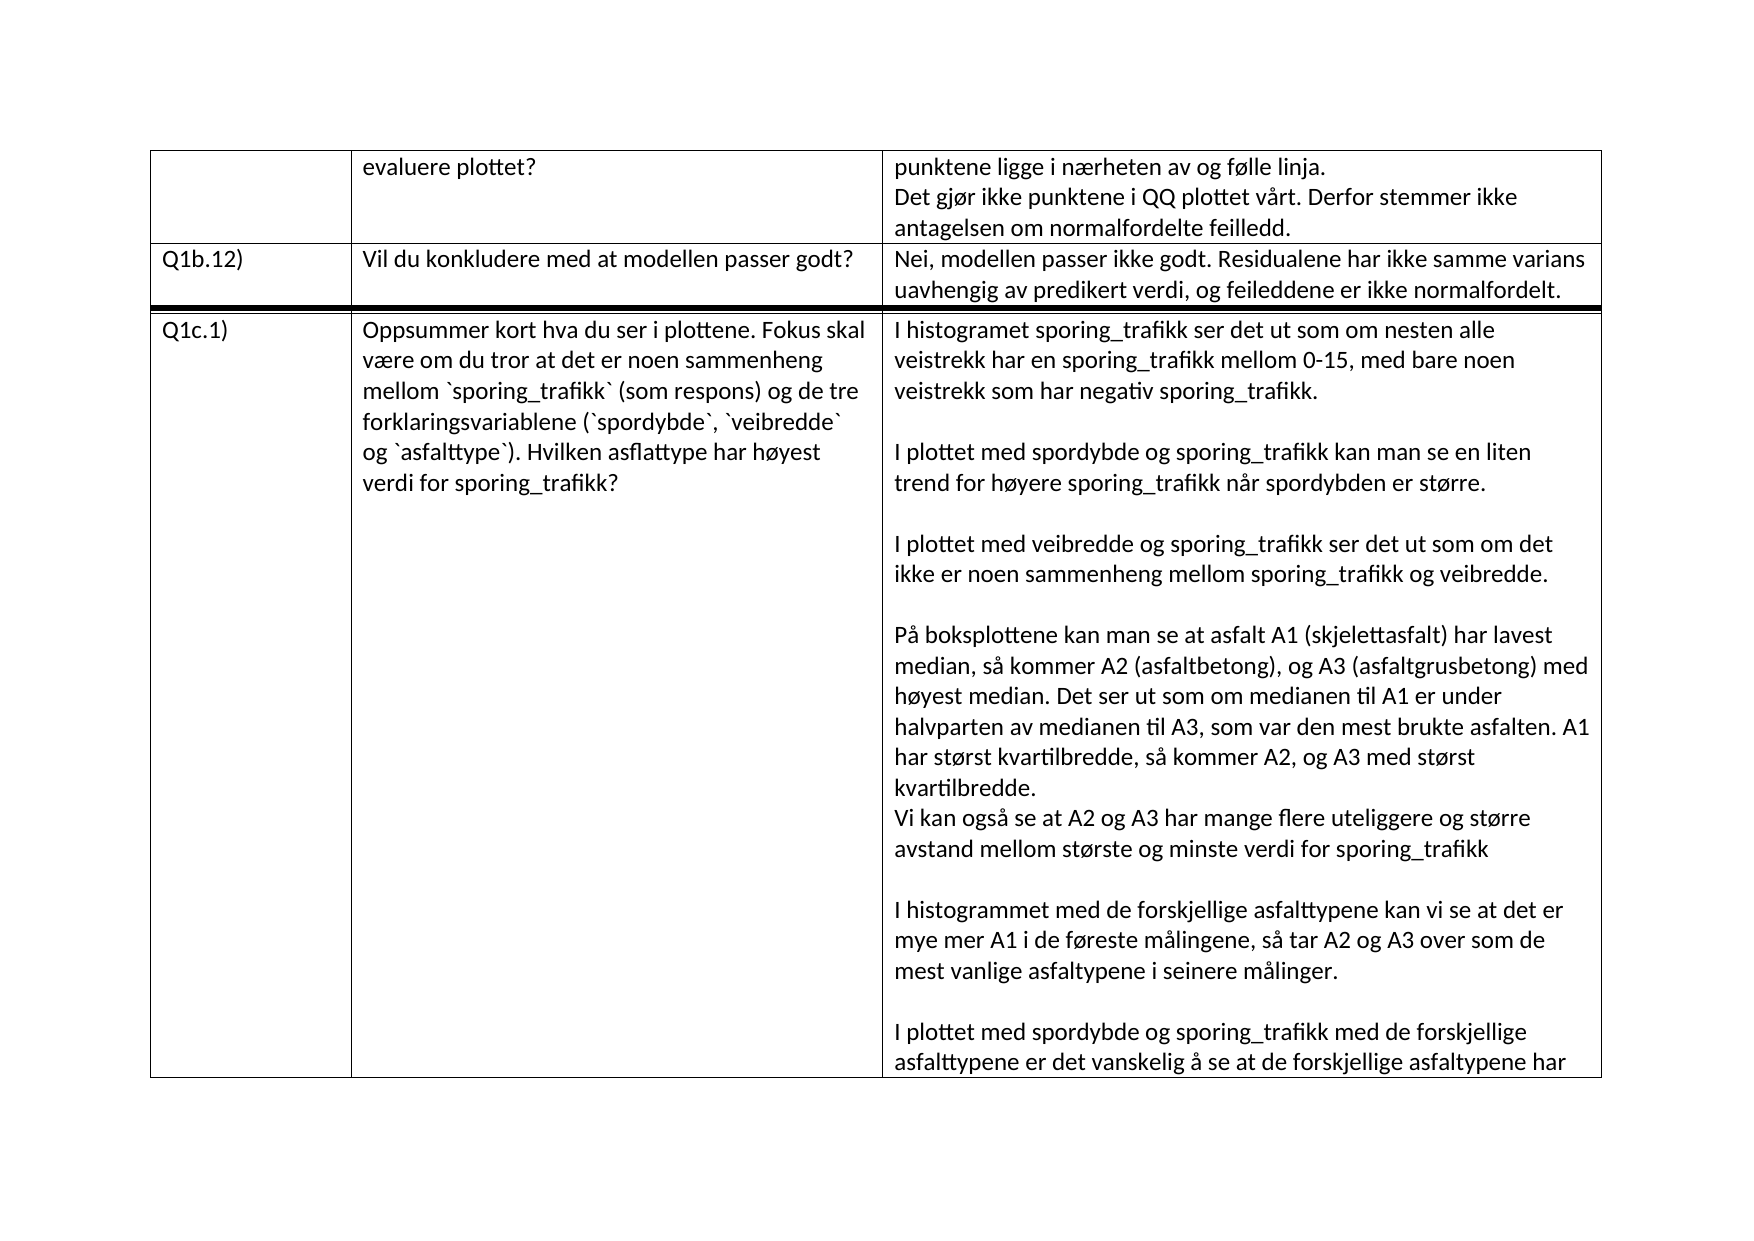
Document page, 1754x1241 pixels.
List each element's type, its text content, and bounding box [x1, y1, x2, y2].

table_cell Q1c.1) [151, 314, 351, 1077]
table_cell Oppsummer kort hva du ser i plottene. Fokus skal være om du tror at det er noen sammenheng mellom `sporing_trafikk` (som respons) og de tre forklaringsvariablene (`spordybde`, `veibredde` og `asfalttype`). Hvilken asflattype har høyest verdi for sporing_trafikk? [352, 314, 882, 1077]
table_cell I histogramet sporing_trafikk ser det ut som om nesten alle veistrekk har en sporing_trafikk mellom 0-15, med bare noen veistrekk som har negativ sporing_trafikk. I plottet med spordybde og sporing_trafikk kan man se en liten trend for høyere sporing_trafikk når spordybden er større. I plottet med veibredde og sporing_trafikk ser det ut som om det ikke er noen sammenheng mellom sporing_trafikk og veibredde. På boksplottene kan man se at asfalt A1 (skjelettasfalt) har lavest median, så kommer A2 (asfaltbetong), og A3 (asfaltgrusbetong) med høyest median. Det ser ut som om medianen til A1 er under halvparten av medianen til A3, som var den mest brukte asfalten. A1 har størst kvartilbredde, så kommer A2, og A3 med størst kvartilbredde. Vi kan også se at A2 og A3 har mange flere uteliggere og større avstand mellom største og minste verdi for sporing_trafikk I histogrammet med de forskjellige asfalttypene kan vi se at det er mye mer A1 i de føreste målingene, så tar A2 og A3 over som de mest vanlige asfaltypene i seinere målinger. I plottet med spordybde og sporing_trafikk med de forskjellige asfalttypene er det vanskelig å se at de forskjellige asfaltypene har [883, 314, 1601, 1077]
table_cell evaluere plottet? [352, 151, 882, 243]
table_cell Nei, modellen passer ikke godt. Residualene har ikke samme varians uavhengig av predikert verdi, og feileddene er ikke normalfordelt. [883, 244, 1601, 305]
table_cell Q1b.12) [151, 244, 351, 305]
table_cell [151, 151, 351, 243]
table_cell Vil du konkludere med at modellen passer godt? [352, 244, 882, 305]
table_cell punktene ligge i nærheten av og følle linja. Det gjør ikke punktene i QQ plottet vårt. Derfor stemmer ikke antagelsen om normalfordelte feilledd. [883, 151, 1601, 243]
